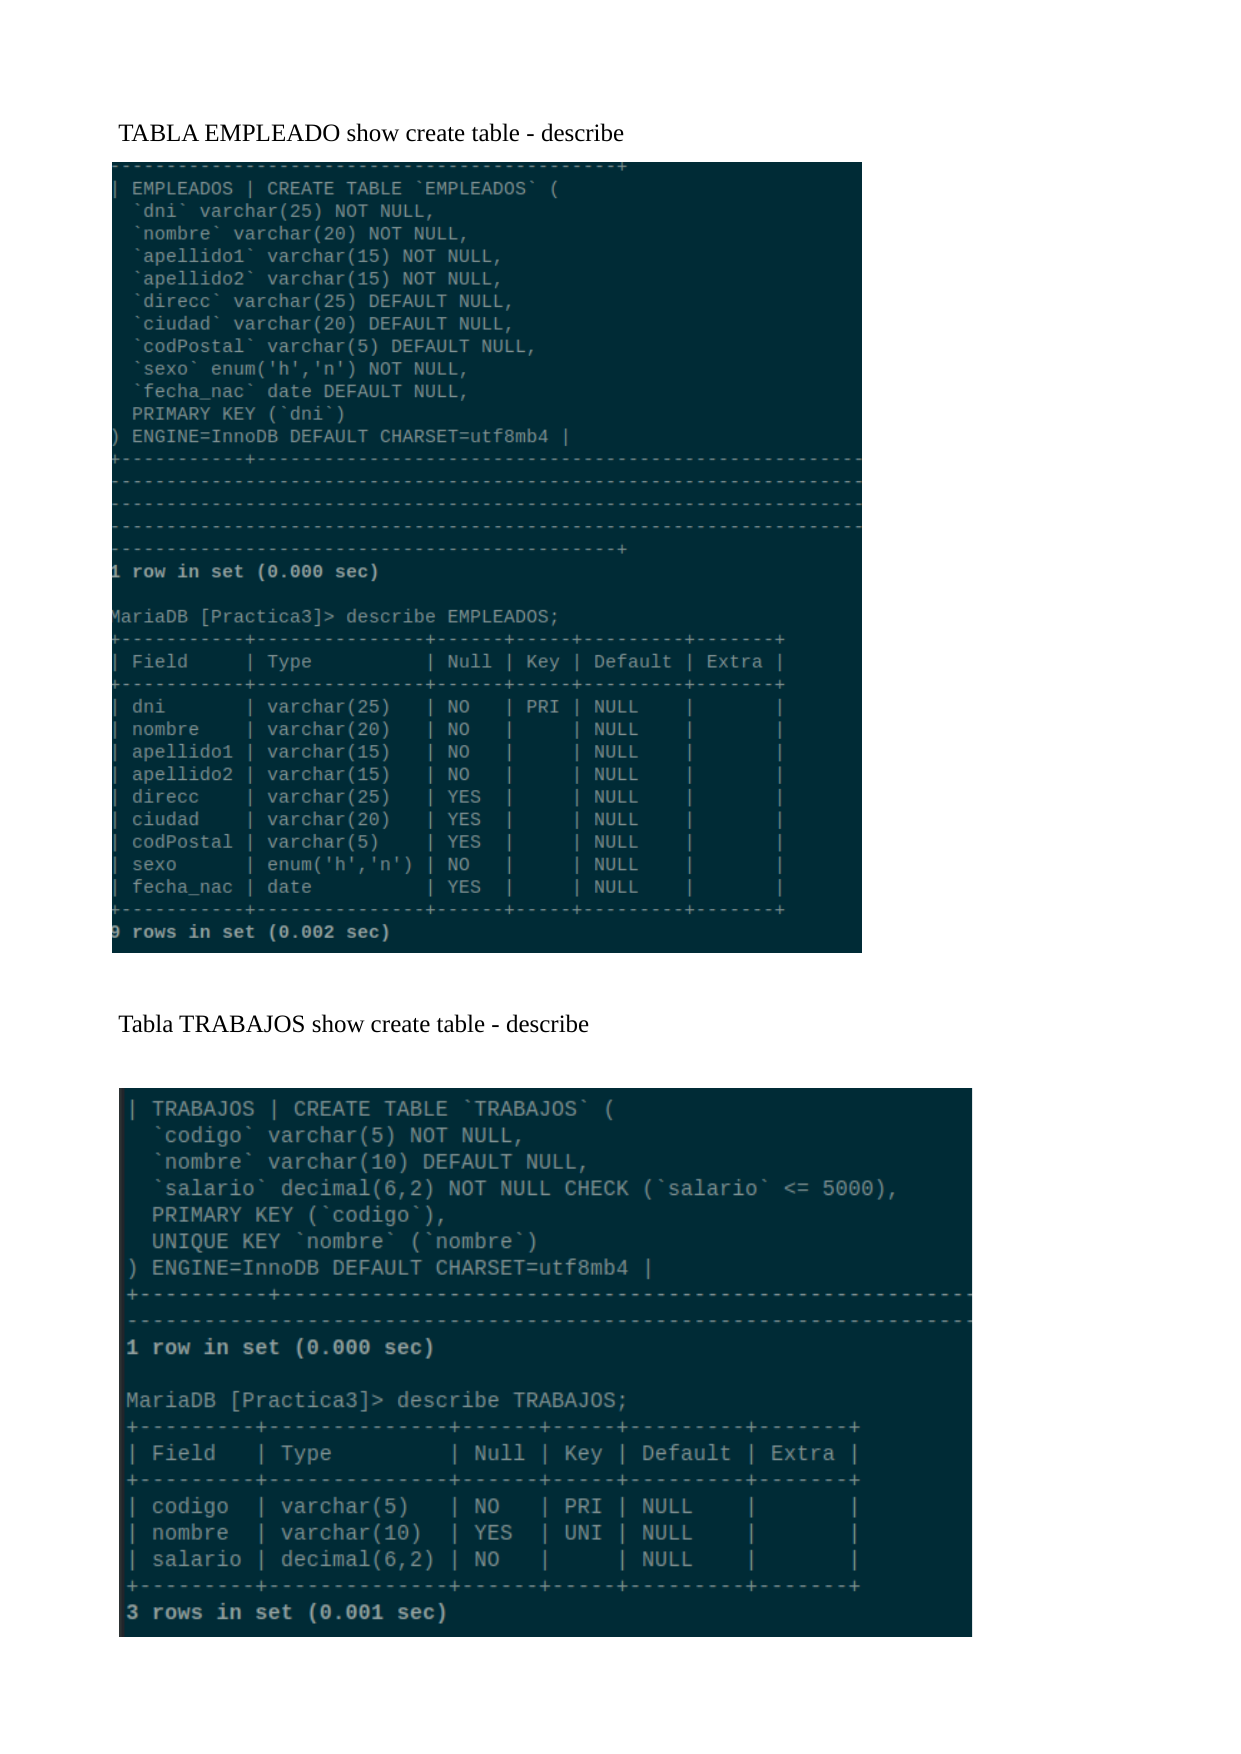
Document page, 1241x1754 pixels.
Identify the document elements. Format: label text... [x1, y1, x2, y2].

picture [248, 230, 254, 239]
picture [139, 726, 165, 735]
picture [350, 361, 354, 378]
picture [303, 205, 311, 217]
picture [322, 1555, 331, 1566]
picture [386, 1499, 396, 1513]
picture [359, 813, 367, 825]
picture [399, 1608, 409, 1619]
picture [336, 318, 345, 329]
picture [720, 658, 726, 665]
picture [320, 1528, 330, 1539]
picture [384, 699, 388, 716]
picture [361, 1528, 369, 1539]
picture [471, 318, 480, 329]
picture [777, 905, 783, 913]
picture [192, 1234, 228, 1252]
picture [310, 1206, 316, 1226]
picture [618, 1260, 627, 1274]
picture [460, 881, 468, 892]
picture [204, 1444, 214, 1460]
picture [180, 1550, 189, 1566]
picture [314, 767, 322, 780]
picture [194, 1260, 201, 1274]
picture [476, 1391, 499, 1407]
picture [495, 318, 502, 329]
picture [460, 610, 481, 622]
picture [484, 250, 491, 262]
picture [314, 835, 322, 847]
picture [359, 205, 367, 216]
picture [402, 1497, 406, 1517]
picture [451, 1422, 459, 1432]
picture [291, 565, 323, 577]
picture [541, 1580, 550, 1591]
picture [539, 430, 547, 442]
picture [438, 317, 446, 329]
picture [630, 858, 637, 870]
picture [385, 1181, 396, 1195]
picture [223, 388, 243, 397]
picture [179, 726, 186, 735]
picture [302, 793, 310, 802]
picture [212, 249, 220, 262]
picture [514, 1181, 525, 1195]
picture [308, 1131, 318, 1142]
picture [247, 455, 254, 463]
picture [314, 745, 322, 757]
picture [178, 430, 199, 442]
picture [372, 1237, 383, 1248]
picture [246, 430, 278, 442]
picture [308, 1232, 357, 1248]
picture [168, 297, 175, 307]
picture [144, 883, 153, 892]
picture [411, 1128, 421, 1142]
picture [337, 568, 345, 577]
picture [235, 230, 244, 239]
picture [168, 767, 176, 780]
picture [428, 318, 434, 329]
picture [437, 1232, 486, 1248]
picture [297, 1393, 304, 1407]
picture [295, 1555, 318, 1566]
picture [370, 272, 379, 284]
picture [393, 295, 401, 306]
picture [202, 249, 209, 262]
picture [314, 700, 322, 712]
picture [415, 295, 424, 307]
picture [359, 791, 367, 802]
picture [280, 838, 288, 847]
picture [460, 250, 469, 262]
picture [258, 320, 265, 329]
picture [291, 406, 299, 419]
picture [269, 838, 275, 847]
picture [619, 545, 626, 553]
picture [235, 272, 243, 284]
picture [283, 1605, 292, 1619]
picture [217, 1131, 227, 1146]
picture [155, 388, 164, 397]
picture [293, 881, 299, 892]
picture [670, 1552, 679, 1566]
picture [189, 297, 198, 307]
picture [619, 701, 626, 712]
picture [219, 1184, 227, 1195]
picture [346, 1605, 370, 1619]
picture [153, 1260, 163, 1274]
picture [426, 227, 435, 239]
picture [495, 295, 502, 307]
picture [155, 339, 175, 352]
picture [460, 273, 469, 284]
picture [370, 250, 379, 262]
picture [213, 568, 221, 577]
picture [370, 317, 389, 329]
picture [392, 182, 401, 194]
picture [372, 1605, 383, 1619]
picture [191, 249, 198, 262]
picture [619, 768, 626, 780]
picture [336, 430, 345, 442]
picture [178, 1126, 202, 1142]
picture [381, 430, 389, 439]
picture [336, 227, 345, 239]
picture [695, 1449, 705, 1460]
picture [630, 836, 637, 847]
picture [415, 227, 423, 239]
picture [360, 1179, 370, 1195]
picture [291, 430, 311, 442]
picture [542, 1101, 550, 1115]
picture [595, 813, 616, 825]
picture [325, 227, 333, 239]
picture [879, 1179, 884, 1199]
picture [381, 363, 391, 374]
picture [179, 384, 199, 397]
picture [236, 250, 243, 262]
picture [384, 271, 388, 288]
picture [360, 1550, 370, 1566]
picture [393, 227, 401, 239]
picture [128, 1605, 138, 1619]
picture [243, 1234, 267, 1248]
picture [303, 320, 310, 329]
picture [339, 406, 343, 423]
picture [384, 925, 388, 941]
picture [224, 433, 232, 442]
picture [349, 272, 353, 287]
picture [166, 1343, 190, 1354]
picture [734, 1184, 744, 1195]
picture [178, 182, 222, 194]
picture [257, 1474, 266, 1485]
picture [337, 748, 344, 757]
picture [169, 430, 175, 442]
picture [361, 1237, 369, 1248]
picture [154, 1608, 164, 1619]
picture [472, 886, 481, 892]
picture [415, 609, 429, 622]
picture [316, 316, 320, 332]
picture [203, 609, 208, 626]
picture [292, 275, 299, 284]
picture [325, 317, 333, 329]
picture [528, 700, 548, 712]
picture [128, 1580, 137, 1591]
picture [473, 654, 477, 667]
picture [687, 906, 693, 913]
picture [372, 564, 377, 581]
picture [337, 343, 344, 352]
picture [190, 925, 210, 937]
picture [506, 340, 514, 352]
picture [566, 1181, 588, 1195]
picture [370, 768, 379, 780]
picture [296, 1157, 304, 1168]
picture [292, 838, 299, 847]
picture [269, 771, 277, 780]
picture [619, 858, 626, 870]
picture [670, 1444, 679, 1460]
picture [297, 1338, 303, 1358]
picture [604, 1181, 628, 1195]
picture [325, 816, 334, 825]
picture [191, 230, 197, 239]
picture [154, 1446, 163, 1460]
picture [169, 744, 173, 757]
picture [178, 883, 185, 892]
picture [302, 926, 323, 937]
picture [225, 746, 230, 757]
picture [595, 746, 616, 757]
picture [374, 1206, 379, 1221]
picture [212, 207, 220, 216]
picture [280, 294, 288, 307]
picture [362, 1153, 367, 1173]
picture [349, 789, 354, 805]
picture [619, 836, 626, 847]
picture [325, 182, 333, 194]
picture [167, 793, 186, 802]
picture [154, 1396, 163, 1407]
picture [449, 881, 457, 892]
picture [325, 926, 334, 937]
picture [219, 1101, 227, 1115]
picture [201, 207, 210, 216]
picture [461, 182, 468, 194]
picture [595, 701, 616, 712]
picture [382, 182, 389, 194]
picture [303, 297, 310, 307]
picture [630, 768, 638, 780]
picture [269, 655, 277, 667]
picture [373, 1395, 383, 1402]
picture [384, 249, 388, 265]
picture [683, 1525, 692, 1539]
picture [450, 1181, 474, 1195]
picture [439, 363, 446, 374]
picture [257, 1608, 267, 1619]
picture [437, 1101, 447, 1115]
picture [292, 793, 299, 802]
picture [268, 384, 277, 397]
picture [567, 1259, 576, 1274]
picture [506, 906, 513, 913]
picture [337, 793, 344, 802]
picture [336, 205, 344, 216]
picture [179, 1396, 190, 1407]
picture [362, 1391, 368, 1411]
picture [302, 388, 311, 397]
picture [223, 252, 232, 262]
picture [643, 1499, 653, 1513]
picture [439, 227, 446, 239]
picture [384, 767, 388, 783]
picture [282, 1157, 292, 1168]
picture [593, 1499, 601, 1513]
picture [643, 1525, 653, 1539]
picture [496, 429, 502, 442]
picture [427, 250, 435, 261]
picture [643, 1446, 666, 1460]
picture [389, 1126, 394, 1146]
picture [393, 317, 400, 329]
picture [189, 793, 198, 802]
picture [302, 816, 310, 825]
picture [168, 722, 176, 735]
picture [370, 227, 378, 239]
picture [359, 385, 379, 397]
picture [403, 318, 413, 329]
picture [144, 430, 153, 442]
picture [167, 836, 176, 847]
picture [427, 681, 435, 688]
picture [167, 1449, 177, 1460]
picture [231, 1184, 241, 1195]
picture [325, 252, 334, 262]
picture [179, 226, 187, 239]
picture [656, 1552, 667, 1566]
picture [302, 252, 310, 262]
picture [218, 1608, 242, 1619]
picture [246, 408, 254, 419]
picture [302, 861, 312, 870]
picture [449, 746, 457, 757]
picture [217, 1528, 228, 1539]
picture [270, 1157, 280, 1168]
picture [337, 771, 344, 780]
picture [630, 701, 637, 712]
picture [280, 343, 289, 352]
picture [426, 182, 435, 194]
picture [292, 343, 299, 352]
picture [539, 610, 548, 622]
picture [449, 430, 458, 442]
picture [325, 748, 333, 757]
picture [460, 858, 469, 870]
picture [155, 365, 164, 374]
picture [346, 1502, 357, 1513]
picture [475, 1499, 485, 1513]
picture [541, 1181, 550, 1195]
picture [531, 1232, 535, 1252]
picture [618, 1421, 627, 1432]
picture [518, 340, 525, 352]
picture [256, 1343, 267, 1354]
picture [591, 1181, 602, 1195]
picture [415, 385, 423, 397]
picture [169, 654, 173, 667]
picture [168, 182, 175, 194]
picture [412, 1181, 421, 1195]
picture [449, 610, 457, 622]
picture [246, 204, 254, 216]
picture [592, 1449, 602, 1464]
picture [372, 1260, 383, 1274]
picture [144, 275, 153, 284]
picture [427, 1338, 432, 1358]
picture [747, 1421, 756, 1432]
picture [786, 1183, 796, 1190]
picture [145, 771, 164, 783]
picture [359, 836, 368, 847]
picture [212, 271, 220, 284]
picture [133, 182, 142, 194]
picture [201, 883, 209, 892]
picture [414, 1524, 419, 1544]
picture [309, 1502, 317, 1513]
picture [349, 722, 353, 738]
picture [308, 1340, 319, 1354]
picture [347, 568, 367, 577]
picture [375, 1497, 380, 1517]
picture [279, 926, 289, 937]
picture [415, 340, 423, 352]
picture [314, 722, 322, 735]
picture [178, 340, 188, 352]
picture [166, 1524, 202, 1539]
picture [320, 1502, 330, 1513]
picture [270, 1289, 280, 1299]
picture [192, 1393, 216, 1407]
picture [146, 365, 153, 374]
picture [224, 182, 233, 194]
picture [302, 838, 310, 847]
picture [320, 1605, 332, 1619]
picture [449, 701, 457, 712]
picture [134, 928, 141, 937]
picture [133, 816, 141, 825]
picture [257, 207, 265, 216]
picture [179, 1260, 190, 1274]
picture [166, 1131, 176, 1142]
picture [386, 1525, 395, 1539]
text TABLA EMPLEADO show create table - describe [118, 118, 1122, 147]
picture [643, 1552, 653, 1566]
picture [270, 925, 275, 941]
picture [259, 361, 264, 377]
picture [462, 1260, 511, 1274]
picture [112, 905, 119, 913]
picture [412, 1552, 421, 1566]
picture [259, 611, 265, 622]
picture [578, 1449, 589, 1460]
picture [144, 320, 153, 329]
picture [573, 635, 581, 643]
picture [314, 812, 322, 825]
picture [292, 748, 299, 757]
picture [350, 316, 354, 333]
picture [503, 1128, 512, 1142]
picture [424, 1154, 447, 1168]
picture [460, 723, 469, 735]
picture [776, 680, 784, 688]
picture [502, 1444, 512, 1460]
picture [411, 1608, 434, 1619]
picture [166, 1555, 177, 1566]
picture [295, 1528, 305, 1539]
picture [230, 1101, 254, 1115]
picture [484, 273, 491, 284]
picture [147, 384, 152, 397]
picture [460, 836, 468, 847]
picture [619, 723, 626, 735]
picture [373, 1154, 381, 1168]
picture [325, 343, 334, 352]
picture [243, 1393, 254, 1407]
picture [292, 252, 299, 262]
picture [247, 635, 255, 643]
picture [280, 658, 289, 671]
picture [145, 568, 165, 577]
picture [246, 297, 255, 307]
picture [231, 1207, 241, 1221]
picture [460, 700, 469, 712]
picture [554, 1154, 562, 1168]
picture [145, 816, 153, 825]
picture [595, 881, 616, 892]
picture [203, 836, 209, 847]
picture [483, 340, 503, 352]
picture [428, 295, 434, 307]
picture [246, 613, 254, 622]
picture [384, 812, 388, 828]
picture [145, 230, 176, 239]
picture [595, 768, 616, 780]
picture [280, 726, 289, 735]
picture [167, 812, 175, 825]
picture [746, 1184, 757, 1195]
picture [145, 748, 164, 761]
picture [336, 1157, 343, 1168]
picture [415, 250, 424, 262]
picture [506, 680, 514, 688]
picture [282, 1207, 293, 1221]
picture [361, 746, 365, 757]
picture [224, 613, 231, 622]
picture [292, 726, 299, 735]
picture [291, 297, 300, 307]
picture [201, 744, 209, 757]
picture [158, 408, 163, 419]
picture [359, 768, 368, 780]
picture [205, 1260, 214, 1274]
picture [473, 273, 479, 284]
picture [178, 365, 187, 374]
picture [153, 1207, 177, 1221]
picture [269, 1234, 280, 1248]
picture [178, 812, 198, 825]
picture [334, 1524, 343, 1539]
picture [235, 298, 243, 307]
picture [268, 880, 277, 892]
picture [578, 1259, 615, 1274]
picture [812, 1449, 820, 1460]
picture [280, 361, 288, 374]
picture [595, 655, 615, 667]
picture [302, 275, 310, 282]
picture [460, 746, 469, 757]
picture [772, 1446, 783, 1460]
picture [824, 1181, 873, 1195]
picture [485, 431, 491, 442]
picture [325, 838, 333, 847]
picture [131, 1259, 136, 1279]
picture [348, 928, 378, 937]
picture [201, 297, 209, 307]
picture [471, 881, 480, 886]
picture [257, 1421, 266, 1432]
picture [315, 227, 319, 242]
picture [280, 388, 289, 397]
picture [133, 838, 141, 847]
picture [541, 1263, 550, 1274]
picture [595, 836, 616, 847]
picture [593, 1525, 601, 1539]
picture [439, 385, 446, 397]
picture [347, 205, 357, 217]
picture [381, 227, 391, 239]
picture [370, 813, 379, 825]
picture [515, 1393, 525, 1407]
picture [325, 275, 333, 284]
picture [426, 385, 435, 397]
picture [247, 926, 254, 937]
picture [384, 722, 388, 738]
picture [384, 744, 388, 761]
picture [282, 1550, 292, 1566]
picture [243, 1184, 254, 1195]
picture [460, 768, 469, 780]
picture [223, 275, 233, 284]
picture [112, 680, 120, 688]
picture [437, 1396, 447, 1407]
picture [167, 408, 199, 419]
picture [280, 275, 288, 284]
picture [540, 1154, 551, 1168]
picture [393, 363, 401, 374]
picture [167, 388, 175, 397]
picture [490, 1237, 498, 1248]
picture [156, 275, 170, 288]
picture [212, 838, 220, 847]
picture [619, 791, 626, 802]
picture [619, 746, 626, 757]
picture [280, 816, 289, 825]
picture [179, 1449, 189, 1460]
picture [168, 1184, 176, 1195]
picture [630, 881, 637, 892]
picture [515, 1444, 525, 1460]
picture [449, 791, 457, 802]
picture [438, 295, 446, 306]
picture [320, 1396, 330, 1407]
picture [427, 1179, 432, 1199]
picture [337, 295, 345, 307]
picture [157, 793, 164, 802]
picture [723, 1446, 730, 1460]
picture [235, 565, 243, 577]
picture [193, 1444, 202, 1460]
picture [747, 1580, 756, 1591]
picture [295, 1502, 306, 1513]
picture [144, 343, 153, 352]
picture [314, 271, 322, 284]
picture [515, 1260, 525, 1274]
picture [268, 861, 277, 870]
picture [595, 723, 616, 735]
picture [144, 182, 165, 194]
picture [440, 1603, 445, 1623]
picture [258, 297, 265, 307]
picture [314, 790, 322, 802]
picture [156, 430, 165, 442]
picture [192, 1207, 229, 1221]
picture [128, 1474, 137, 1485]
picture [337, 726, 344, 735]
picture [370, 363, 378, 374]
picture [427, 1206, 432, 1226]
picture [463, 1396, 473, 1407]
picture [484, 611, 491, 622]
picture [280, 316, 288, 329]
picture [291, 658, 310, 671]
picture [282, 1396, 292, 1407]
picture [302, 726, 310, 735]
picture [359, 723, 367, 735]
picture [225, 834, 229, 847]
picture [566, 1446, 577, 1460]
picture [230, 1131, 241, 1142]
picture [404, 272, 412, 284]
picture [314, 339, 322, 352]
picture [528, 656, 537, 667]
picture [337, 275, 344, 284]
picture [475, 1446, 485, 1460]
picture [851, 1475, 859, 1485]
picture [212, 771, 219, 780]
picture [460, 295, 468, 307]
picture [656, 1499, 667, 1513]
picture [178, 654, 187, 667]
picture [333, 1396, 345, 1407]
picture [256, 1207, 267, 1221]
picture [280, 748, 288, 757]
picture [268, 320, 277, 327]
picture [350, 226, 354, 243]
picture [337, 252, 344, 262]
picture [475, 1128, 486, 1142]
picture [167, 1396, 177, 1407]
picture [201, 316, 209, 329]
picture [502, 1525, 512, 1539]
picture [574, 905, 581, 913]
picture [314, 182, 323, 194]
picture [475, 1552, 485, 1566]
picture [552, 658, 559, 671]
picture [223, 343, 232, 352]
picture [412, 1260, 422, 1274]
picture [618, 1474, 627, 1485]
picture [257, 1263, 266, 1274]
picture [179, 564, 199, 577]
picture [619, 881, 626, 892]
picture [235, 320, 244, 329]
picture [359, 430, 368, 442]
picture [404, 250, 412, 262]
picture [349, 812, 353, 828]
picture [682, 1179, 705, 1195]
picture [392, 340, 413, 352]
picture [269, 726, 277, 735]
picture [217, 1260, 228, 1274]
picture [349, 430, 356, 442]
picture [324, 430, 334, 442]
picture [618, 1580, 627, 1591]
picture [472, 841, 481, 847]
picture [114, 429, 118, 445]
picture [302, 771, 310, 780]
picture [154, 1343, 164, 1354]
picture [334, 1497, 343, 1513]
picture [321, 1153, 338, 1168]
picture [528, 1181, 537, 1195]
picture [361, 1502, 369, 1513]
picture [413, 1232, 418, 1252]
picture [619, 162, 626, 170]
picture [128, 1421, 137, 1432]
picture [133, 408, 154, 419]
picture [591, 1393, 615, 1407]
picture [219, 1157, 227, 1168]
picture [473, 250, 479, 262]
picture [348, 182, 356, 194]
picture [415, 363, 423, 374]
picture [178, 298, 187, 307]
picture [437, 1260, 447, 1274]
picture [156, 252, 175, 265]
picture [385, 1210, 395, 1226]
picture [280, 883, 288, 892]
picture [223, 883, 232, 892]
picture [112, 565, 120, 577]
picture [292, 703, 299, 712]
picture [501, 1237, 512, 1248]
picture [427, 272, 435, 284]
picture [246, 365, 255, 374]
picture [309, 1396, 319, 1407]
picture [180, 1234, 188, 1248]
picture [145, 703, 153, 712]
picture [747, 1474, 756, 1485]
picture [427, 906, 434, 913]
picture [268, 182, 277, 194]
picture [269, 252, 277, 262]
picture [686, 680, 694, 688]
picture [212, 883, 220, 892]
picture [316, 609, 320, 626]
picture [282, 1131, 293, 1142]
picture [270, 207, 276, 216]
picture [302, 703, 310, 710]
picture [153, 1234, 176, 1248]
picture [295, 1449, 306, 1464]
picture [270, 406, 275, 422]
picture [349, 767, 353, 783]
picture [167, 1153, 215, 1168]
text Tabla TRABAJOS show create table - describe [118, 1009, 1122, 1038]
picture [348, 1131, 356, 1142]
picture [488, 1552, 499, 1566]
picture [450, 1260, 460, 1274]
picture [732, 656, 738, 667]
picture [567, 1154, 575, 1168]
picture [247, 905, 254, 914]
picture [314, 430, 322, 442]
picture [337, 857, 344, 870]
picture [800, 1446, 807, 1460]
picture [156, 207, 164, 216]
picture [370, 723, 379, 735]
picture [269, 1396, 280, 1407]
picture [157, 861, 164, 870]
picture [155, 658, 164, 667]
picture [630, 813, 638, 825]
picture [722, 1184, 730, 1195]
picture [169, 204, 175, 217]
picture [683, 1499, 692, 1513]
picture [426, 340, 447, 352]
picture [321, 1127, 345, 1142]
picture [573, 680, 582, 688]
picture [270, 1263, 279, 1274]
picture [179, 1179, 202, 1195]
picture [168, 928, 176, 937]
picture [190, 771, 198, 780]
picture [269, 275, 275, 284]
picture [358, 182, 379, 194]
picture [178, 316, 198, 329]
picture [314, 249, 322, 261]
picture [671, 1184, 679, 1195]
picture [426, 1396, 434, 1407]
picture [349, 700, 353, 715]
picture [302, 883, 311, 892]
picture [449, 813, 458, 825]
picture [205, 1131, 215, 1142]
picture [157, 297, 164, 307]
picture [552, 700, 558, 712]
picture [154, 1528, 163, 1539]
picture [134, 879, 141, 892]
picture [325, 771, 334, 780]
picture [450, 385, 457, 397]
picture [224, 207, 231, 216]
picture [393, 385, 401, 397]
picture [656, 1525, 667, 1539]
picture [234, 207, 243, 217]
picture [292, 205, 299, 217]
picture [282, 1180, 318, 1195]
picture [280, 252, 288, 262]
picture [179, 249, 187, 262]
picture [280, 182, 312, 194]
picture [349, 339, 353, 355]
picture [347, 1101, 369, 1115]
picture [595, 858, 616, 870]
picture [786, 1449, 795, 1460]
picture [476, 1181, 486, 1195]
picture [580, 1393, 588, 1407]
picture [541, 1474, 550, 1485]
picture [460, 813, 469, 825]
picture [325, 613, 334, 621]
picture [851, 1581, 859, 1591]
picture [181, 1207, 188, 1221]
picture [404, 295, 413, 307]
picture [375, 1550, 380, 1570]
picture [490, 1154, 498, 1168]
picture [645, 1180, 650, 1199]
picture [292, 771, 299, 780]
picture [156, 816, 164, 825]
picture [398, 1210, 409, 1221]
picture [144, 834, 164, 847]
picture [154, 1101, 164, 1115]
picture [450, 363, 457, 374]
picture [201, 767, 209, 780]
picture [488, 1499, 499, 1513]
picture [385, 1260, 396, 1274]
picture [224, 768, 232, 780]
picture [506, 635, 514, 643]
picture [375, 1524, 380, 1544]
picture [370, 295, 390, 307]
picture [449, 655, 457, 667]
picture [158, 613, 164, 622]
picture [472, 791, 480, 796]
picture [333, 1340, 370, 1354]
picture [167, 861, 176, 870]
picture [385, 1552, 396, 1566]
picture [566, 1499, 590, 1513]
picture [269, 343, 277, 352]
picture [325, 703, 333, 712]
picture [282, 1528, 293, 1539]
picture [235, 339, 243, 352]
picture [212, 610, 221, 622]
picture [230, 1157, 241, 1168]
picture [153, 1502, 163, 1513]
picture [630, 791, 637, 802]
picture [325, 726, 334, 735]
picture [189, 726, 198, 735]
picture [553, 1101, 577, 1115]
picture [683, 1552, 692, 1566]
picture [425, 1101, 434, 1115]
picture [303, 610, 311, 622]
picture [665, 656, 671, 667]
picture [449, 836, 457, 847]
picture [280, 226, 288, 239]
picture [337, 816, 344, 825]
picture [307, 1157, 318, 1168]
picture [501, 1181, 511, 1195]
picture [201, 408, 209, 419]
picture [233, 1391, 239, 1411]
picture [135, 861, 141, 870]
picture [283, 1446, 293, 1460]
picture [398, 1391, 408, 1407]
picture [270, 1340, 279, 1354]
picture [415, 318, 424, 329]
picture [269, 816, 277, 825]
picture [449, 858, 457, 870]
picture [437, 1128, 448, 1142]
picture [270, 1131, 280, 1142]
picture [293, 385, 299, 397]
picture [191, 1555, 203, 1566]
picture [303, 410, 311, 419]
picture [349, 835, 353, 850]
picture [449, 250, 457, 262]
picture [280, 703, 288, 712]
picture [471, 182, 514, 194]
picture [630, 723, 637, 735]
picture [127, 1393, 151, 1407]
picture [476, 1525, 499, 1539]
picture [385, 1154, 396, 1168]
picture [346, 1528, 356, 1539]
picture [214, 340, 220, 352]
picture [630, 746, 637, 757]
picture [670, 1525, 679, 1539]
picture [489, 1449, 498, 1460]
picture [501, 1101, 538, 1115]
picture [415, 272, 424, 284]
picture [407, 857, 411, 873]
picture [451, 1396, 459, 1407]
picture [280, 771, 289, 780]
picture [505, 429, 537, 442]
picture [295, 1101, 305, 1115]
picture [449, 272, 457, 284]
picture [471, 836, 480, 841]
picture [191, 838, 198, 847]
picture [133, 790, 142, 802]
picture [179, 767, 187, 780]
picture [180, 744, 184, 757]
picture [374, 1179, 380, 1199]
picture [112, 610, 125, 622]
picture [166, 1497, 189, 1513]
picture [325, 793, 333, 802]
picture [134, 655, 141, 667]
picture [134, 613, 141, 622]
picture [463, 1128, 472, 1142]
picture [224, 365, 232, 374]
picture [349, 744, 354, 760]
picture [527, 1393, 577, 1407]
picture [168, 880, 175, 892]
picture [527, 1154, 537, 1168]
picture [166, 1260, 176, 1274]
picture [359, 700, 367, 712]
picture [167, 610, 188, 622]
picture [127, 1340, 138, 1354]
picture [326, 295, 333, 307]
picture [180, 271, 184, 284]
picture [205, 1338, 229, 1354]
picture [708, 1444, 718, 1460]
picture [360, 250, 367, 262]
picture [386, 1343, 396, 1354]
picture [360, 1260, 369, 1274]
picture [133, 430, 142, 442]
picture [670, 1499, 679, 1513]
picture [321, 1184, 331, 1195]
picture [334, 1555, 357, 1566]
picture [282, 1260, 319, 1274]
picture [214, 430, 220, 442]
picture [382, 385, 390, 397]
picture [269, 1608, 280, 1619]
picture [426, 363, 435, 374]
picture [554, 1260, 562, 1274]
picture [217, 1502, 228, 1513]
picture [494, 610, 537, 622]
picture [334, 1260, 357, 1274]
picture [460, 318, 468, 329]
picture [303, 230, 310, 239]
picture [168, 367, 174, 374]
picture [393, 613, 400, 622]
picture [424, 1128, 435, 1142]
picture [145, 928, 165, 937]
picture [708, 655, 716, 667]
picture [450, 1154, 459, 1168]
picture [449, 768, 457, 780]
picture [348, 1157, 356, 1168]
picture [371, 613, 378, 622]
picture [296, 1131, 304, 1142]
picture [461, 340, 469, 352]
picture [398, 1101, 422, 1115]
picture [484, 295, 491, 307]
picture [490, 1128, 499, 1142]
picture [144, 294, 153, 307]
picture [373, 834, 377, 851]
picture [460, 791, 468, 802]
picture [471, 295, 480, 307]
picture [268, 297, 277, 307]
picture [370, 791, 379, 802]
picture [484, 318, 491, 329]
picture [427, 636, 435, 643]
picture [189, 343, 199, 352]
picture [450, 340, 457, 352]
picture [476, 1101, 499, 1115]
picture [144, 861, 153, 870]
picture [166, 1101, 216, 1115]
picture [384, 789, 388, 806]
picture [472, 813, 481, 825]
picture [325, 385, 345, 397]
picture [268, 565, 278, 577]
picture [398, 1343, 421, 1354]
picture [283, 1502, 293, 1513]
picture [405, 205, 411, 217]
picture [450, 228, 457, 239]
picture [268, 230, 277, 239]
picture [381, 205, 389, 216]
picture [144, 204, 153, 217]
picture [347, 609, 367, 622]
picture [204, 1502, 214, 1517]
picture [392, 205, 402, 217]
picture [308, 1449, 331, 1464]
picture [370, 746, 379, 757]
picture [565, 1525, 588, 1539]
picture [373, 1128, 383, 1142]
picture [202, 343, 209, 352]
picture [360, 273, 366, 284]
picture [333, 1210, 343, 1221]
picture [398, 1525, 409, 1539]
picture [346, 1206, 369, 1221]
picture [707, 1184, 719, 1195]
picture [682, 1449, 693, 1460]
picture [257, 1580, 266, 1591]
picture [686, 635, 694, 643]
picture [743, 658, 750, 667]
picture [310, 1603, 316, 1623]
picture [472, 796, 481, 802]
picture [280, 793, 288, 802]
picture [607, 1100, 612, 1120]
picture [155, 1555, 163, 1566]
picture [411, 1396, 421, 1407]
picture [541, 1421, 550, 1432]
picture [449, 723, 457, 735]
picture [279, 613, 288, 622]
picture [119, 1088, 124, 1637]
picture [308, 1101, 345, 1115]
picture [517, 182, 526, 194]
picture [451, 1581, 459, 1591]
picture [359, 340, 368, 352]
picture [218, 1555, 228, 1566]
picture [128, 1289, 138, 1299]
picture [502, 1154, 512, 1168]
picture [386, 1101, 396, 1115]
picture [134, 568, 142, 577]
picture [112, 926, 120, 937]
picture [292, 816, 299, 825]
picture [258, 230, 265, 239]
picture [427, 430, 446, 442]
picture [193, 1502, 202, 1513]
picture [347, 1393, 357, 1407]
picture [462, 1154, 486, 1168]
picture [112, 455, 119, 463]
picture [334, 1184, 357, 1195]
picture [247, 680, 255, 688]
picture [223, 568, 233, 577]
picture [206, 1528, 214, 1539]
picture [178, 838, 187, 847]
picture [370, 700, 379, 712]
picture [427, 1550, 432, 1570]
picture [362, 1126, 367, 1146]
picture [349, 249, 353, 265]
picture [302, 748, 310, 755]
picture [230, 1555, 241, 1566]
picture [776, 635, 784, 643]
picture [302, 343, 310, 352]
picture [337, 838, 344, 847]
picture [166, 1608, 203, 1619]
picture [595, 791, 616, 802]
picture [348, 385, 355, 396]
picture [206, 1555, 214, 1566]
picture [392, 430, 424, 442]
picture [437, 182, 458, 194]
picture [155, 883, 164, 892]
picture [133, 771, 142, 780]
picture [472, 433, 480, 442]
picture [451, 1475, 459, 1485]
picture [552, 182, 556, 197]
picture [620, 654, 626, 667]
picture [337, 703, 344, 712]
picture [619, 813, 626, 825]
picture [269, 1207, 279, 1221]
picture [400, 1260, 408, 1274]
picture [145, 252, 153, 262]
picture [223, 408, 243, 419]
picture [402, 1153, 406, 1173]
picture [224, 928, 244, 937]
picture [245, 1260, 253, 1274]
picture [851, 1422, 859, 1432]
picture [204, 1184, 216, 1195]
picture [112, 635, 119, 643]
picture [244, 1343, 254, 1354]
picture [234, 613, 243, 622]
picture [823, 1449, 835, 1460]
picture [416, 205, 423, 217]
picture [373, 339, 377, 355]
picture [309, 1528, 317, 1539]
picture [257, 1396, 266, 1407]
picture [291, 861, 299, 870]
picture [259, 564, 264, 581]
